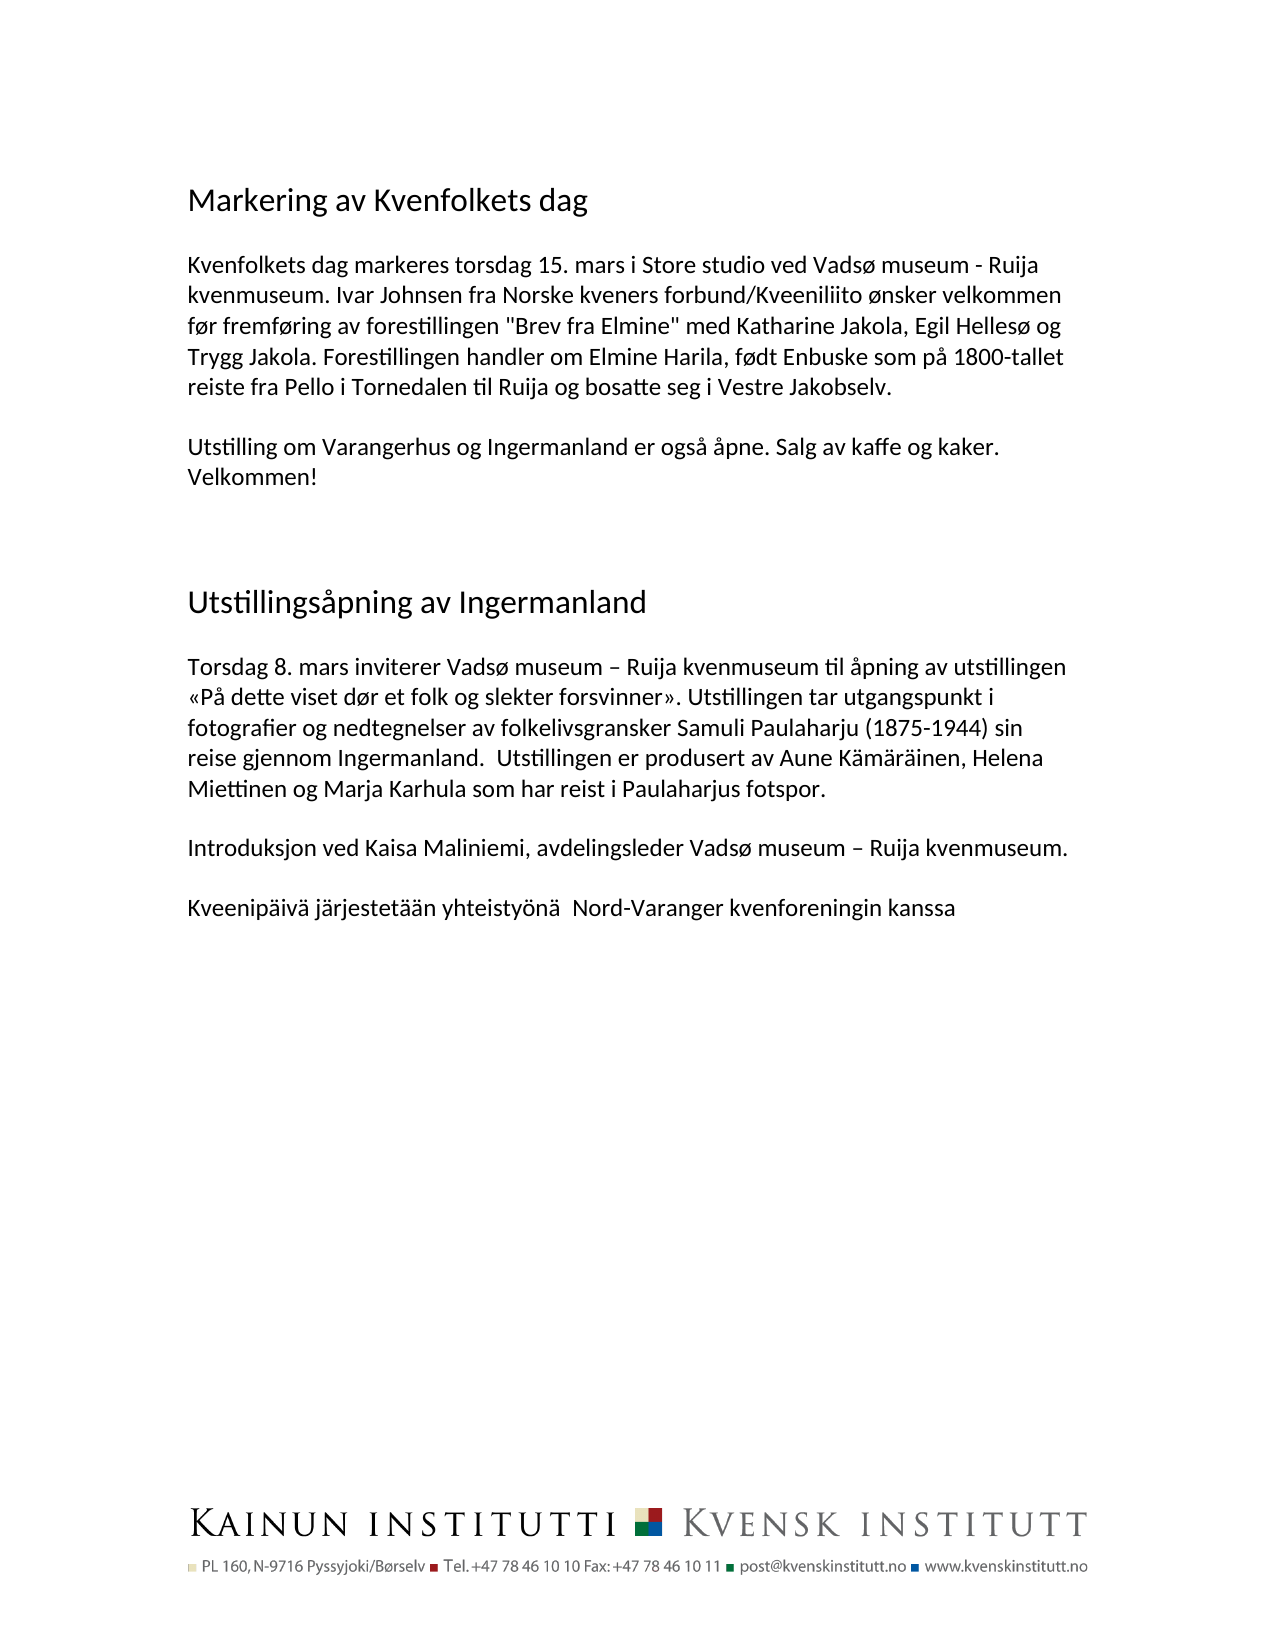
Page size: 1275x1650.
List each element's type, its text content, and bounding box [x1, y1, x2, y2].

text Utstilling om Varangerhus og Ingermanland er også åpne. Salg av kaffe og kaker. Velkommen! [187, 431, 1087, 492]
picture [187, 1508, 1088, 1577]
text Torsdag 8. mars inviterer Vadsø museum – Ruija kvenmuseum til åpning av utstillingen «På dette viset dør et folk og slekter forsvinner». Utstillingen tar utgangspunkt i fotografier og nedtegnelser av folkelivsgransker Samuli Paulaharju (1875-1944) sin reise gjennom Ingermanland. Utstillingen er produsert av Aune Kämäräinen, Helena Miettinen og Marja Karhula som har reist i Paulaharjus fotspor. [187, 651, 1087, 803]
text Kvenfolkets dag markeres torsdag 15. mars i Store studio ved Vadsø museum - Ruija kvenmuseum. Ivar Johnsen fra Norske kveners forbund/Kveeniliito ønsker velkommen før fremføring av forestillingen "Brev fra Elmine" med Katharine Jakola, Egil Hellesø og Trygg Jakola. Forestillingen handler om Elmine Harila, født Enbuske som på 1800-tallet reiste fra Pello i Tornedalen til Ruija og bosatte seg i Vestre Jakobselv. [187, 249, 1087, 402]
text Introduksjon ved Kaisa Maliniemi, avdelingsleder Vadsø museum – Ruija kvenmuseum. [187, 832, 1087, 863]
text Markering av Kvenfolkets dag [187, 179, 1087, 220]
text Utstillingsåpning av Ingermanland [187, 581, 1087, 621]
text Kveenipäivä järjestetään yhteistyönä Nord-Varanger kvenforeningin kanssa [187, 892, 1087, 923]
